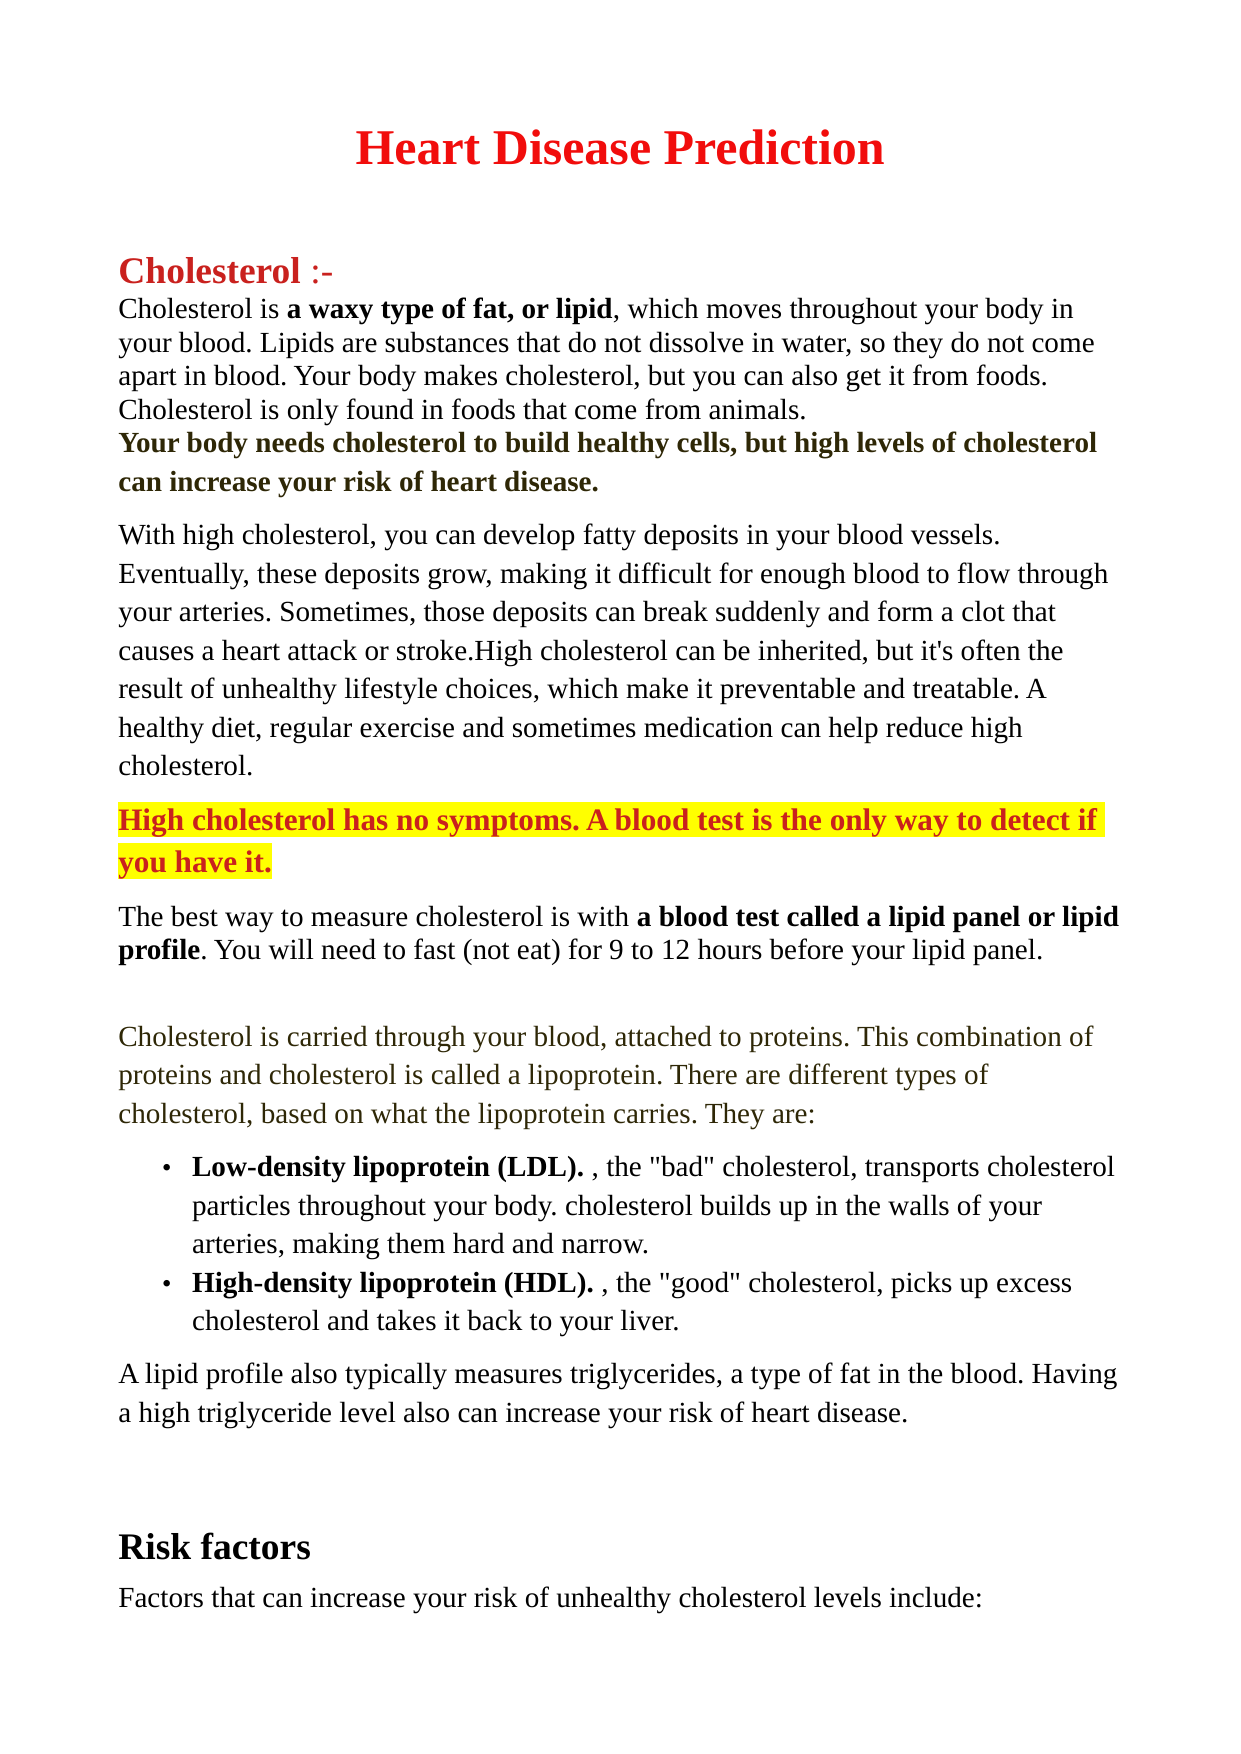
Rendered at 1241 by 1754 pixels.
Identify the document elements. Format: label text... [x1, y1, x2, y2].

text Your body needs cholesterol to build healthy cells, but high levels of cholesterol can increase your risk of heart disease. [118, 426, 1122, 498]
text Factors that can increase your risk of unhealthy cholesterol levels include: [118, 1580, 1122, 1614]
text The best way to measure cholesterol is with a blood test called a lipid panel or lipid profile. You will need to fast (not eat) for 9 to 12 hours before your lipid panel. [118, 899, 1122, 966]
subtitle Risk factors [118, 1525, 1122, 1568]
text Cholesterol :- [118, 248, 1122, 291]
text High cholesterol has no symptoms. A blood test is the only way to detect if you have it. [118, 802, 1122, 879]
text A lipid profile also typically measures triglycerides, a type of fat in the blood. Having a high triglyceride level also can increase your risk of heart disease. [118, 1356, 1122, 1428]
text Cholesterol is a waxy type of fat, or lipid, which moves throughout your body in your blood. Lipids are substances that do not dissolve in water, so they do not come apart in blood. Your body makes cholesterol, but you can also get it from foods. Cholesterol is only found in foods that come from animals. [118, 291, 1122, 426]
list Low-density lipoprotein (LDL). , the "bad" cholesterol, transports cholesterol particles throughout your body. cholesterol builds up in the walls of your arteries, making them hard and narrow. [162, 1149, 1122, 1260]
text Cholesterol is carried through your blood, attached to proteins. This combination of proteins and cholesterol is called a lipoprotein. There are different types of cholesterol, based on what the lipoprotein carries. They are: [118, 1019, 1122, 1129]
text With high cholesterol, you can develop fatty deposits in your blood vessels. Eventually, these deposits grow, making it difficult for enough blood to flow through your arteries. Sometimes, those deposits can break suddenly and form a clot that causes a heart attack or stroke.High cholesterol can be inherited, but it's often the result of unhealthy lifestyle choices, which make it preventable and treatable. A healthy diet, regular exercise and sometimes medication can help reduce high cholesterol. [118, 517, 1122, 782]
list High-density lipoprotein (HDL). , the "good" cholesterol, picks up excess cholesterol and takes it back to your liver. [162, 1265, 1122, 1337]
